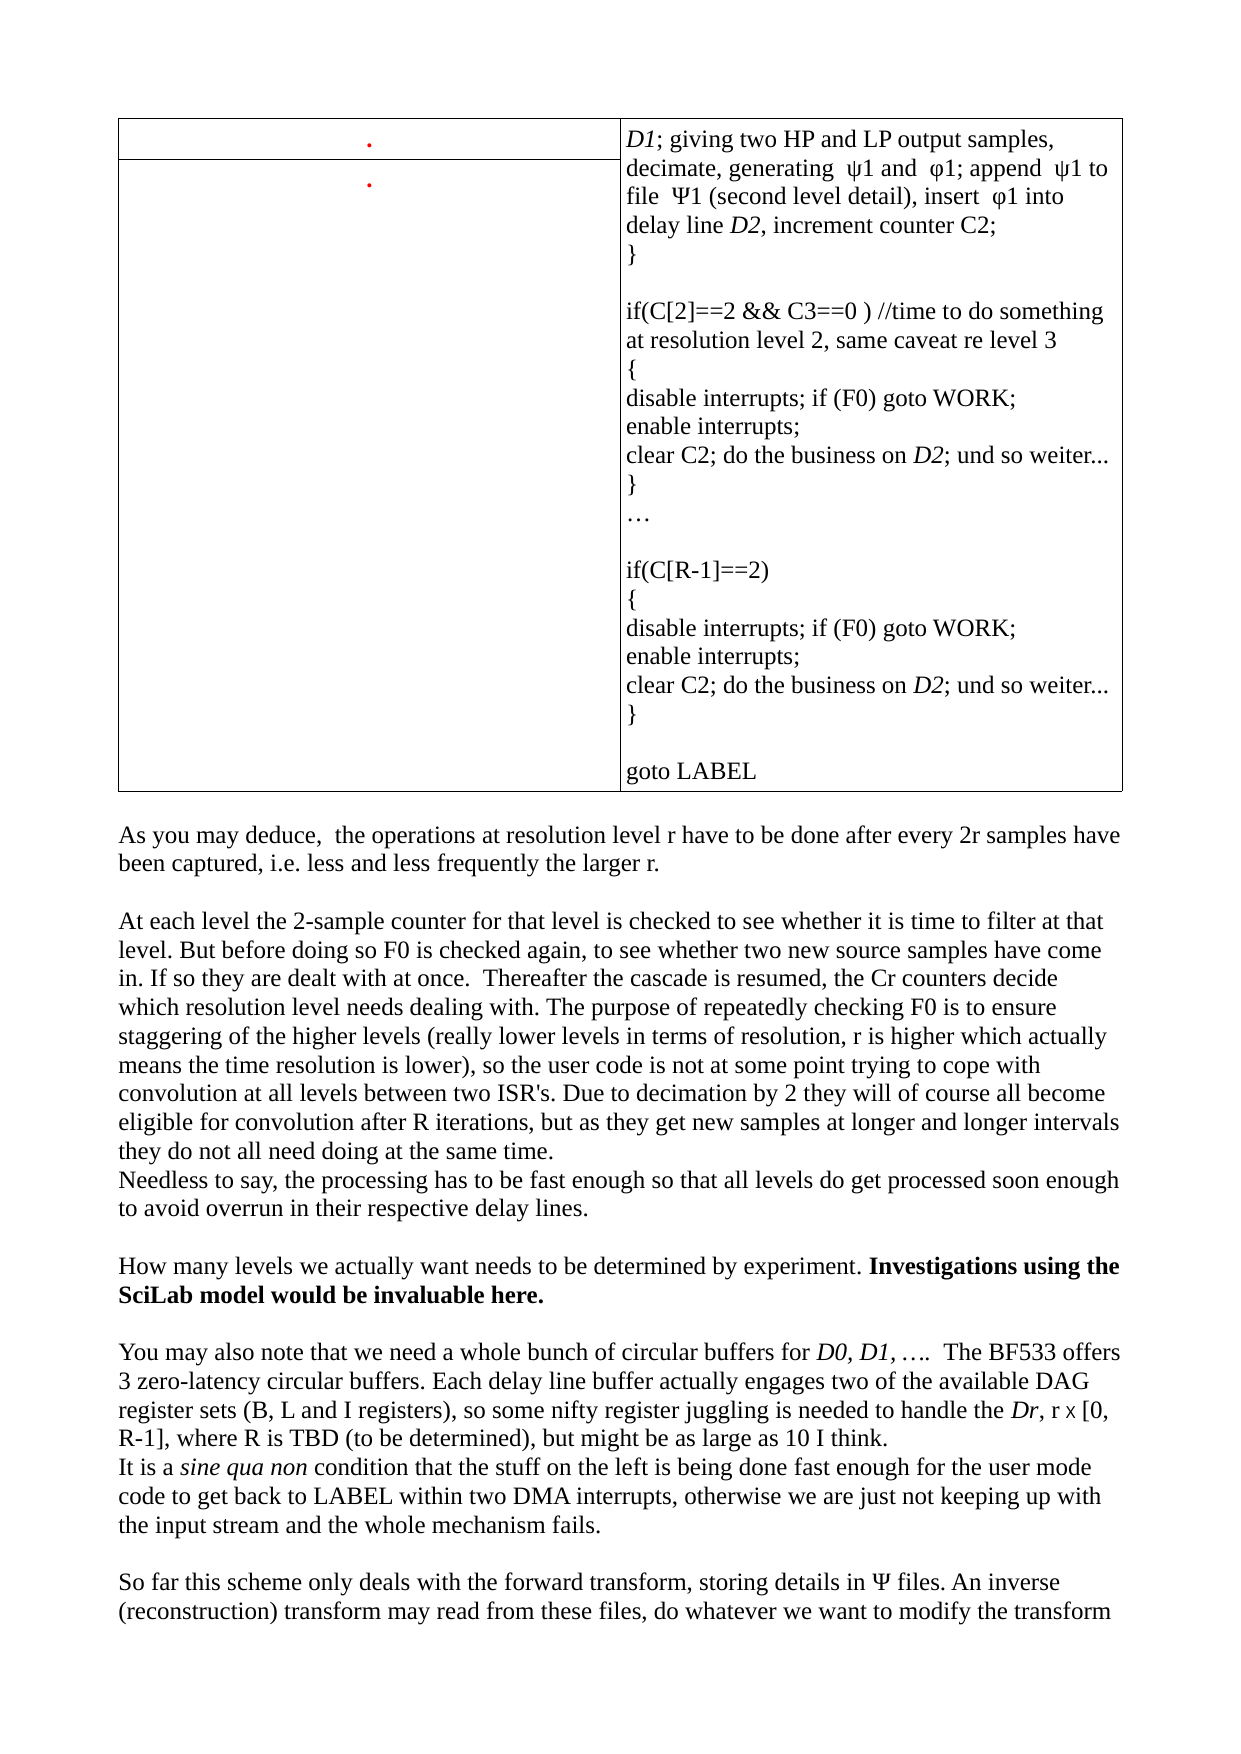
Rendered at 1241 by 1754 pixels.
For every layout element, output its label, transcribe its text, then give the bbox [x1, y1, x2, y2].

text It is a sine qua non condition that the stuff on the left is being done fast enough for the user mode code to get back to LABEL within two DMA interrupts, otherwise we are just not keeping up with the input stream and the whole mechanism fails. [118, 1452, 1122, 1538]
table_cell . [119, 119, 620, 158]
text So far this scheme only deals with the forward transform, storing details in Ψ files. An inverse (reconstruction) transform may read from these files, do whatever we want to modify the transform [118, 1567, 1122, 1625]
text As you may deduce, the operations at resolution level r have to be done after every 2r samples have been captured, i.e. less and less frequently the larger r. [118, 820, 1122, 877]
text At each level the 2-sample counter for that level is checked to see whether it is time to filter at that level. But before doing so F0 is checked again, to see whether two new source samples have come in. If so they are dealt with at once. Thereafter the cascade is resumed, the Cr counters decide which resolution level needs dealing with. The purpose of repeatedly checking F0 is to ensure staggering of the higher levels (really lower levels in terms of resolution, r is higher which actually means the time resolution is lower), so the user code is not at some point trying to cope with convolution at all levels between two ISR's. Due to decimation by 2 they will of course all become eligible for convolution after R iterations, but as they get new samples at longer and longer intervals they do not all need doing at the same time. [118, 906, 1122, 1165]
text How many levels we actually want needs to be determined by experiment. Investigations using the SciLab model would be invaluable here. [118, 1251, 1122, 1308]
text You may also note that we need a whole bunch of circular buffers for D0, D1, …. The BF533 offers 3 zero-latency circular buffers. Each delay line buffer actually engages two of the available DAG register sets (B, L and I registers), so some nifty register juggling is needed to handle the Dr, r X [0, R-1], where R is TBD (to be determined), but might be as large as 10 I think. [118, 1337, 1122, 1452]
table_cell . [119, 160, 620, 791]
table_header D1; giving two HP and LP output samples, decimate, generating ψ1 and φ1; append ψ1 to file Ψ1 (second level detail), insert φ1 into delay line D2, increment counter C2; } if(C[2]==2 && C3==0 ) //time to do something at resolution level 2, same caveat re level 3 { disable interrupts; if (F0) goto WORK; enable interrupts; clear C2; do the business on D2; und so weiter... } … if(C[R-1]==2) { disable interrupts; if (F0) goto WORK; enable interrupts; clear C2; do the business on D2; und so weiter... } goto LABEL [621, 119, 1122, 791]
text Needless to say, the processing has to be fast enough so that all levels do get processed soon enough to avoid overrun in their respective delay lines. [118, 1165, 1122, 1222]
